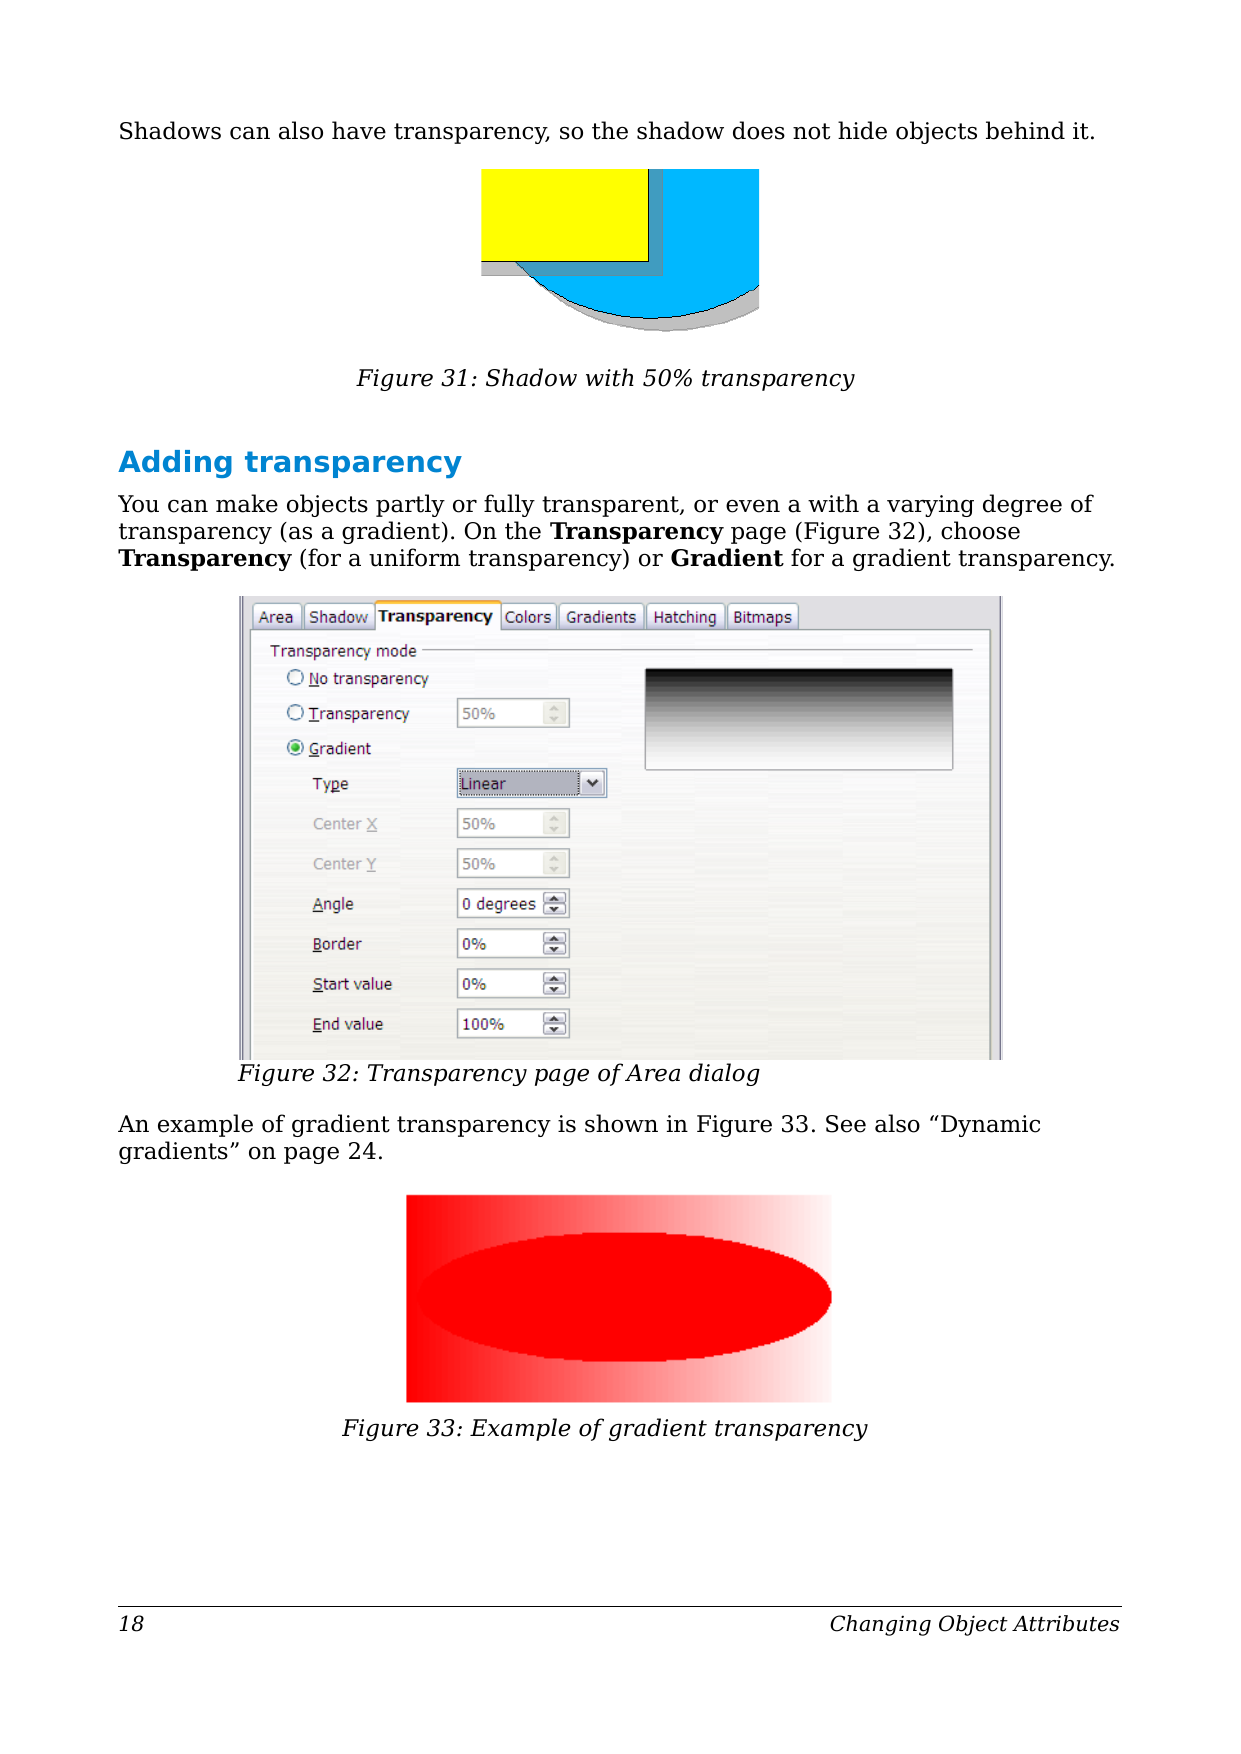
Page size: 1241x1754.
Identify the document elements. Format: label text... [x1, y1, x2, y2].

picture [237, 596, 1003, 1060]
picture [481, 169, 760, 359]
text Figure 33: Example of gradient transparency [342, 1415, 898, 1442]
picture [399, 1190, 841, 1409]
text An example of gradient transparency is shown in Figure 33. See also “Dynamic gradients” on page 24. [118, 1112, 1122, 1165]
text Figure 31: Shadow with 50% transparency [357, 365, 884, 392]
text Shadows can also have transparency, so the shadow does not hide objects behind it. [118, 118, 1122, 145]
text Figure 32: Transparency page of Area dialog [238, 1060, 1002, 1086]
text You can make objects partly or fully transparent, or even a with a varying degree of transparency (as a gradient). On the Transparency page (Figure 32), choose Transparency (for a uniform transparency) or Gradient for a gradient transparency. [118, 491, 1122, 572]
subtitle Adding transparency [118, 445, 1122, 479]
